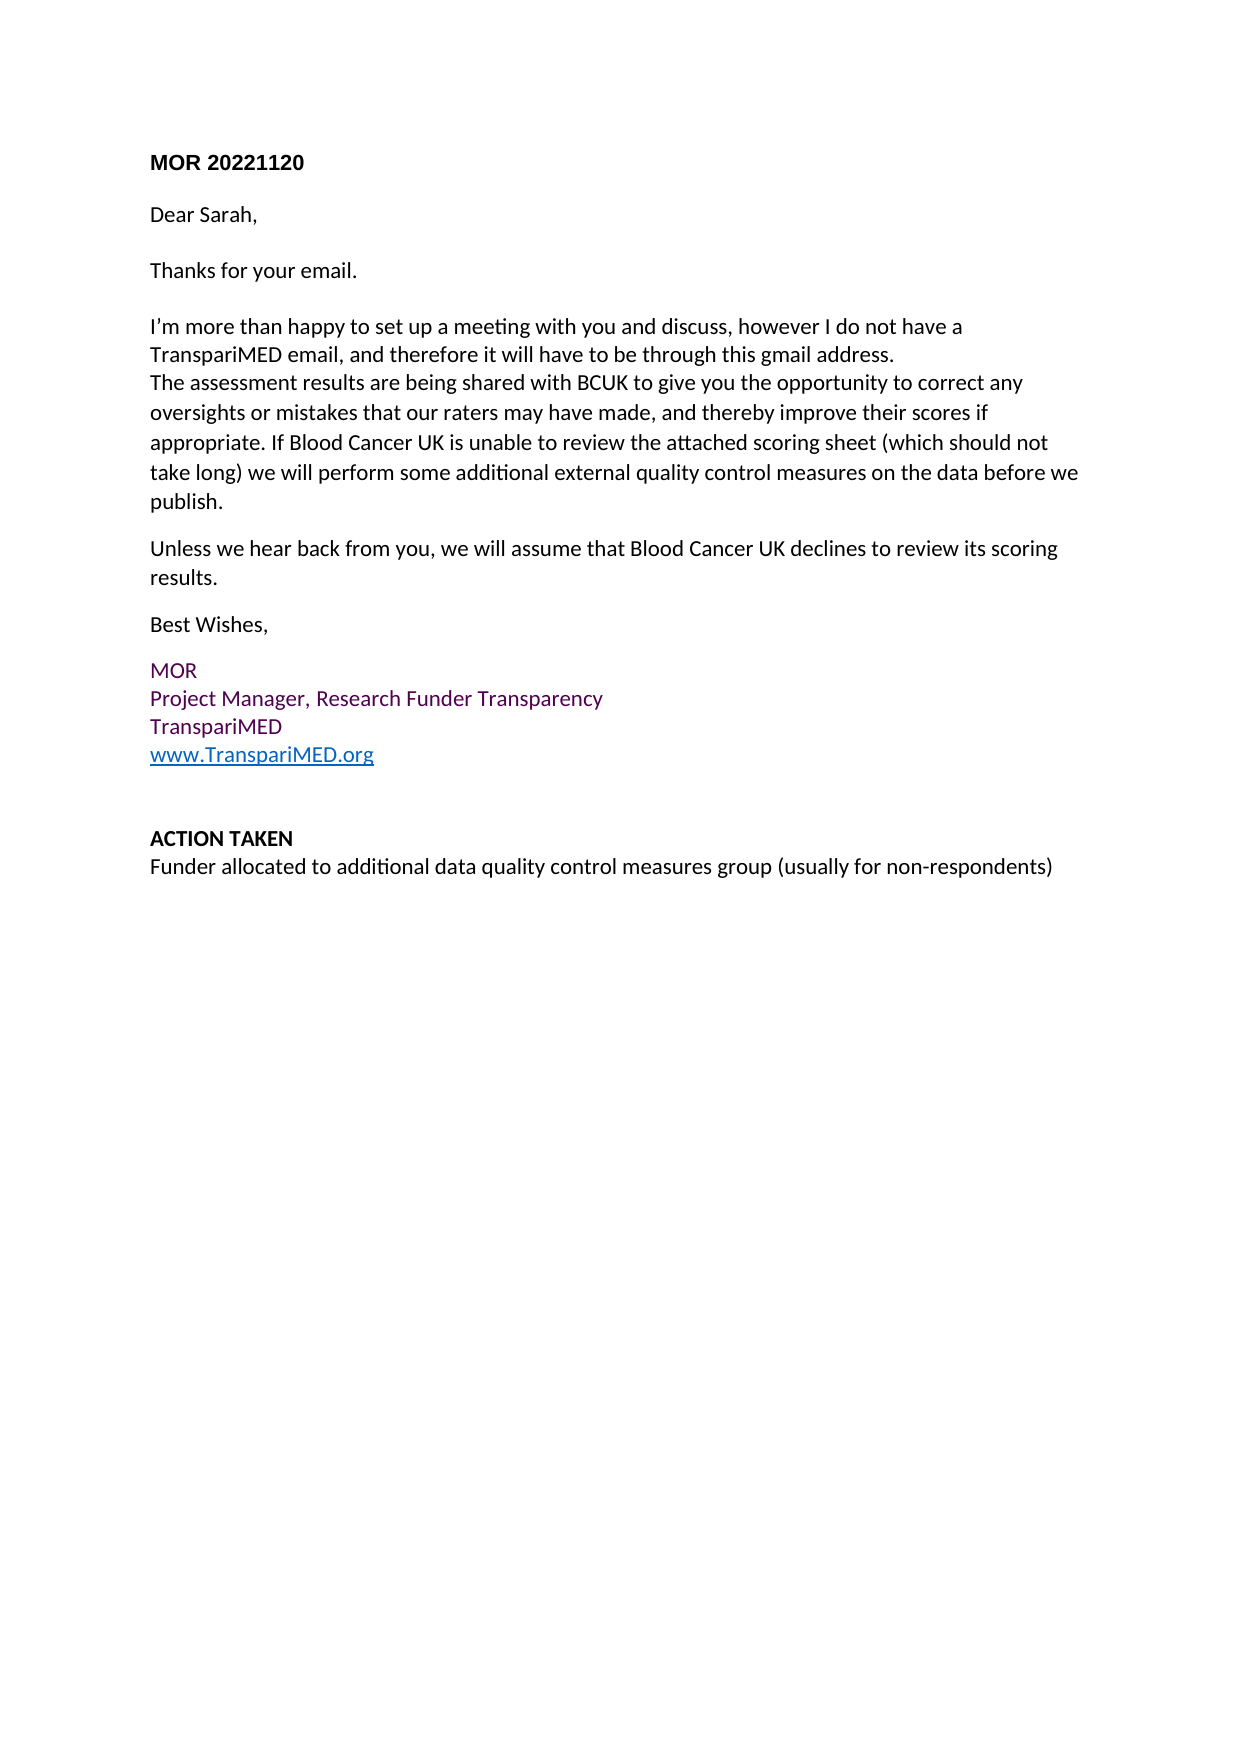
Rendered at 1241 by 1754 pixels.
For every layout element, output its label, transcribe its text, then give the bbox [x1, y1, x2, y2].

text Unless we hear back from you, we will assume that Blood Cancer UK declines to review its scoring results. [150, 534, 1090, 591]
text www.TranspariMED.org [150, 740, 1090, 768]
text Project Manager, Research Funder Transparency [150, 684, 1090, 712]
text Best Wishes, [150, 610, 1090, 638]
text Funder allocated to additional data quality control measures group (usually for non-respondents) [150, 852, 1090, 880]
text The assessment results are being shared with BCUK to give you the opportunity to correct any oversights or mistakes that our raters may have made, and thereby improve their scores if appropriate. If Blood Cancer UK is unable to review the attached scoring sheet (which should not take long) we will perform some additional external quality control measures on the data before we publish. [150, 368, 1090, 515]
text Dear Sarah, [150, 200, 1090, 228]
text MOR 20221120 [150, 150, 1090, 175]
text Thanks for your email. [150, 256, 1090, 284]
text TranspariMED [150, 712, 1090, 740]
text ACTION TAKEN [150, 824, 1090, 852]
text I’m more than happy to set up a meeting with you and discuss, however I do not have a TranspariMED email, and therefore it will have to be through this gmail address. [150, 312, 1090, 368]
text MOR [150, 656, 1090, 684]
